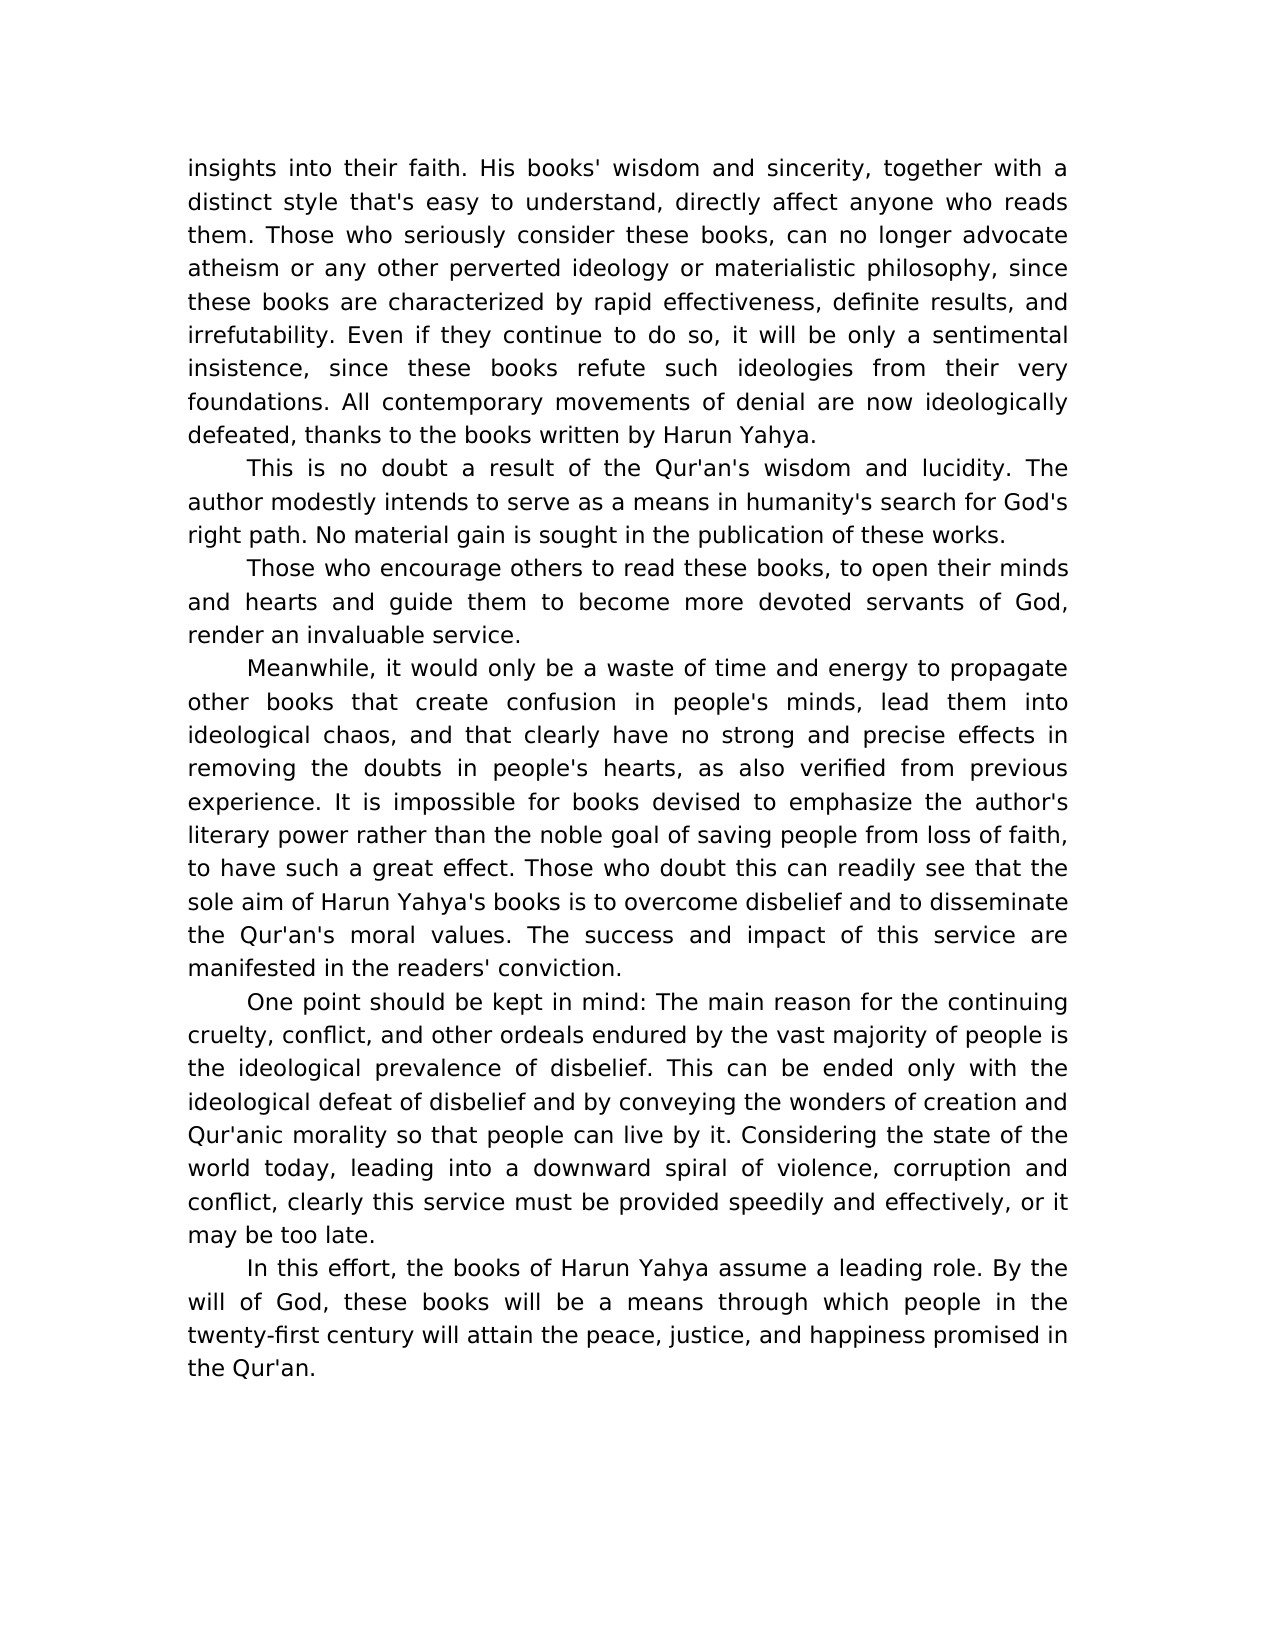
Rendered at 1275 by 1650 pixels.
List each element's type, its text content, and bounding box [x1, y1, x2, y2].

text In this effort, the books of Harun Yahya assume a leading role. By the will of God, these books will be a means through which people in the twenty-first century will attain the peace, justice, and happiness promised in the Qur'an. [187, 1250, 1070, 1383]
text insights into their faith. His books' wisdom and sincerity, together with a distinct style that's easy to understand, directly affect anyone who reads them. Those who seriously consider these books, can no longer advocate atheism or any other perverted ideology or materialistic philosophy, since these books are characterized by rapid effectiveness, definite results, and irrefutability. Even if they continue to do so, it will be only a sentimental insistence, since these books refute such ideologies from their very foundations. All contemporary movements of denial are now ideologically defeated, thanks to the books written by Harun Yahya. [187, 150, 1070, 450]
text Those who encourage others to read these books, to open their minds and hearts and guide them to become more devoted servants of God, render an invaluable service. [187, 550, 1070, 650]
text Meanwhile, it would only be a waste of time and energy to propagate other books that create confusion in people's minds, lead them into ideological chaos, and that clearly have no strong and precise effects in removing the doubts in people's hearts, as also verified from previous experience. It is impossible for books devised to emphasize the author's literary power rather than the noble goal of saving people from loss of faith, to have such a great effect. Those who doubt this can readily see that the sole aim of Harun Yahya's books is to overcome disbelief and to disseminate the Qur'an's moral values. The success and impact of this service are manifested in the readers' conviction. [187, 650, 1070, 983]
text One point should be kept in mind: The main reason for the continuing cruelty, conflict, and other ordeals endured by the vast majority of people is the ideological prevalence of disbelief. This can be ended only with the ideological defeat of disbelief and by conveying the wonders of creation and Qur'anic morality so that people can live by it. Considering the state of the world today, leading into a downward spiral of violence, corruption and conflict, clearly this service must be provided speedily and effectively, or it may be too late. [187, 983, 1070, 1250]
text This is no doubt a result of the Qur'an's wisdom and lucidity. The author modestly intends to serve as a means in humanity's search for God's right path. No material gain is sought in the publication of these works. [187, 450, 1070, 550]
